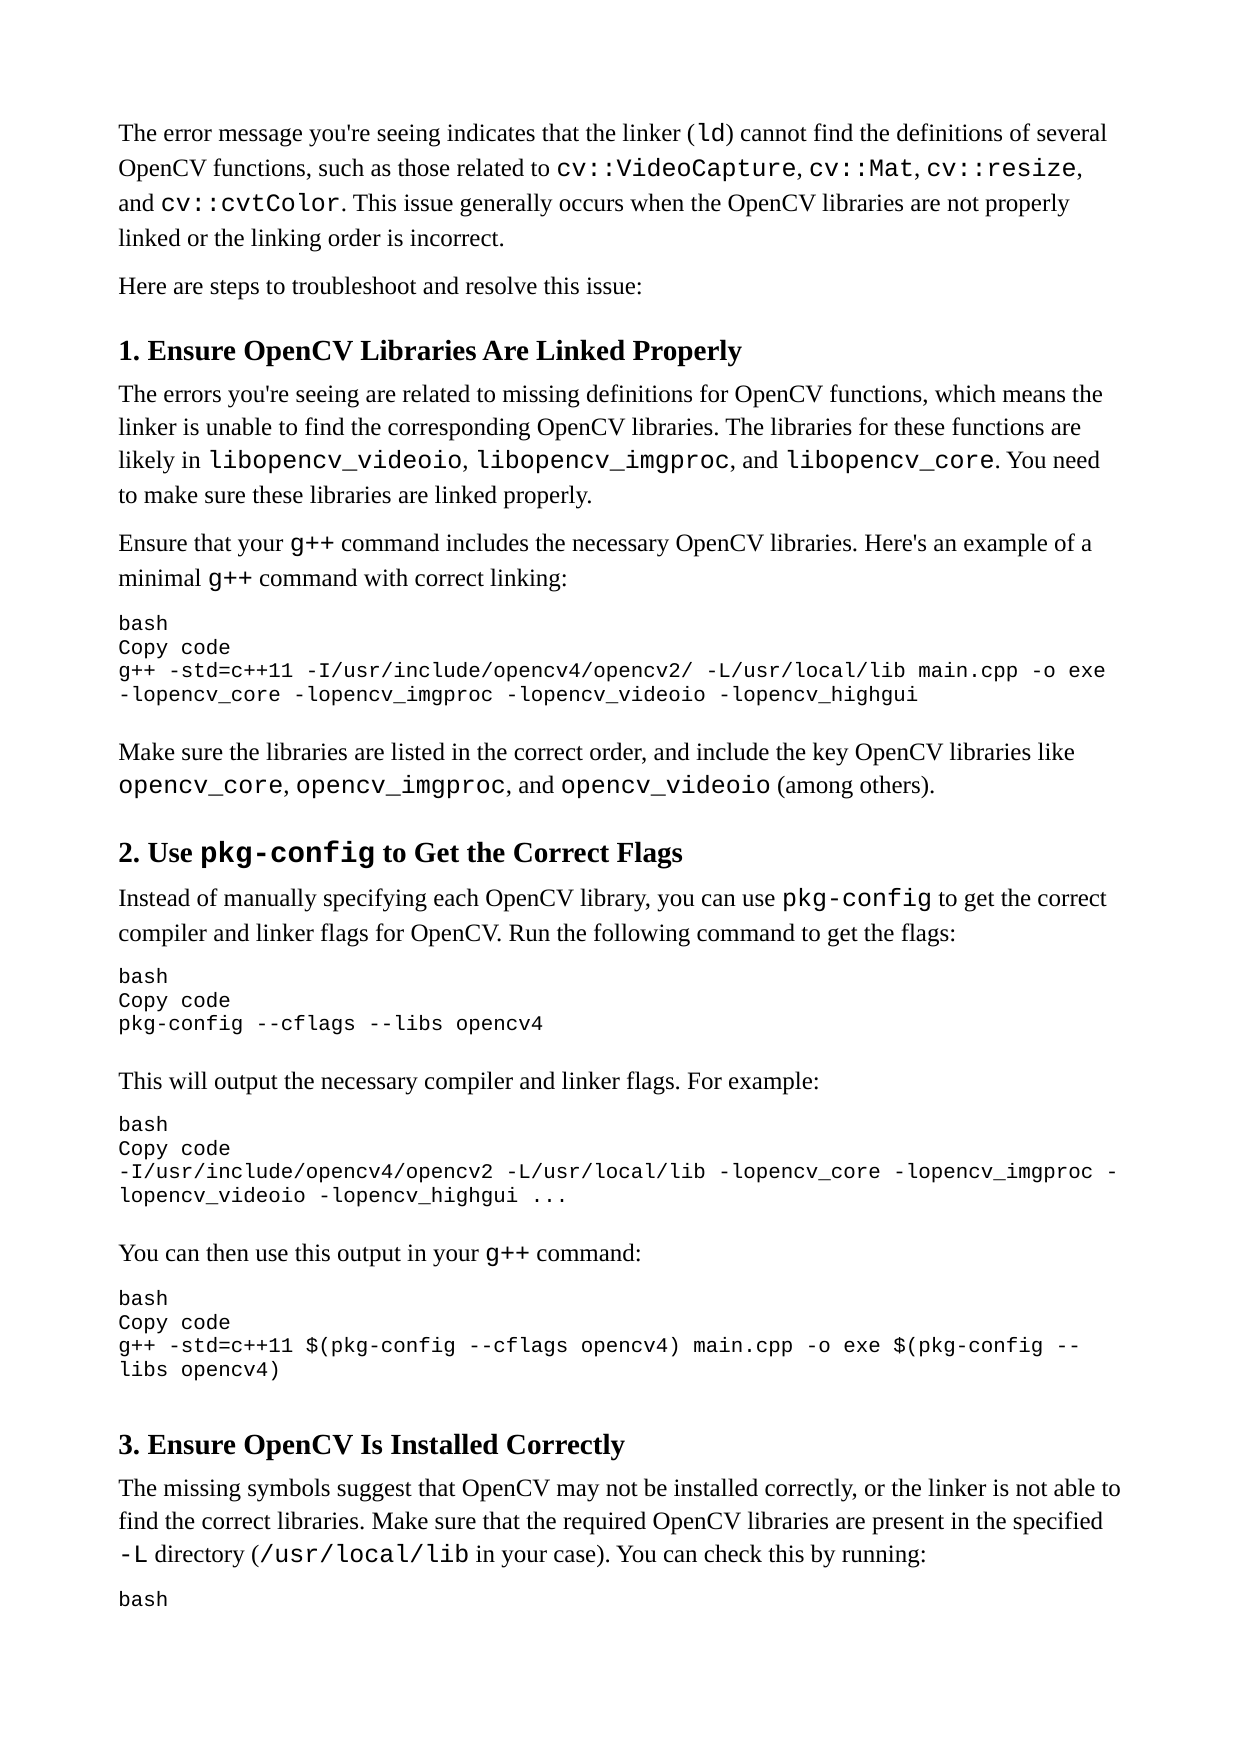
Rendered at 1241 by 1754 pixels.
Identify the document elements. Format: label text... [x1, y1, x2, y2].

text g++ -std=c++11 $(pkg-config --cflags opencv4) main.cpp -o exe $(pkg-config --libs opencv4) [118, 1335, 1122, 1383]
text bash [118, 613, 1122, 637]
text Copy code [118, 1312, 1122, 1335]
text g++ -std=c++11 -I/usr/include/opencv4/opencv2/ -L/usr/local/lib main.cpp -o exe -lopencv_core -lopencv_imgproc -lopencv_videoio -lopencv_highgui [118, 660, 1122, 708]
text Copy code [118, 990, 1122, 1013]
text Copy code [118, 1138, 1122, 1161]
text Copy code [118, 637, 1122, 660]
text The missing symbols suggest that OpenCV may not be installed correctly, or the linker is not able to find the correct libraries. Make sure that the required OpenCV libraries are present in the specified -L directory (/usr/local/lib in your case). You can check this by running: [118, 1473, 1122, 1570]
text This will output the necessary compiler and linker flags. For example: [118, 1066, 1122, 1095]
text bash [118, 1114, 1122, 1138]
subtitle 1. Ensure OpenCV Libraries Are Linked Properly [118, 333, 1122, 367]
text Ensure that your g++ command includes the necessary OpenCV libraries. Here's an example of a minimal g++ command with correct linking: [118, 528, 1122, 594]
text -I/usr/include/opencv4/opencv2 -L/usr/local/lib -lopencv_core -lopencv_imgproc -lopencv_videoio -lopencv_highgui ... [118, 1161, 1122, 1209]
text The error message you're seeing indicates that the linker (ld) cannot find the definitions of several OpenCV functions, such as those related to cv::VideoCapture, cv::Mat, cv::resize, and cv::cvtColor. This issue generally occurs when the OpenCV libraries are not properly linked or the linking order is incorrect. [118, 118, 1122, 252]
text Make sure the libraries are listed in the correct order, and include the key OpenCV libraries like opencv_core, opencv_imgproc, and opencv_videoio (among others). [118, 737, 1122, 801]
text bash [118, 966, 1122, 990]
text Instead of manually specifying each OpenCV library, you can use pkg-config to get the correct compiler and linker flags for OpenCV. Run the following command to get the flags: [118, 883, 1122, 947]
subtitle 2. Use pkg-config to Get the Correct Flags [118, 835, 1122, 871]
subtitle 3. Ensure OpenCV Is Installed Correctly [118, 1427, 1122, 1460]
text bash [118, 1589, 1122, 1612]
text Here are steps to troubleshoot and resolve this issue: [118, 271, 1122, 300]
text bash [118, 1288, 1122, 1312]
text pkg-config --cflags --libs opencv4 [118, 1013, 1122, 1037]
text The errors you're seeing are related to missing definitions for OpenCV functions, which means the linker is unable to find the corresponding OpenCV libraries. The libraries for these functions are likely in libopencv_videoio, libopencv_imgproc, and libopencv_core. You need to make sure these libraries are linked properly. [118, 379, 1122, 509]
text You can then use this output in your g++ command: [118, 1238, 1122, 1269]
